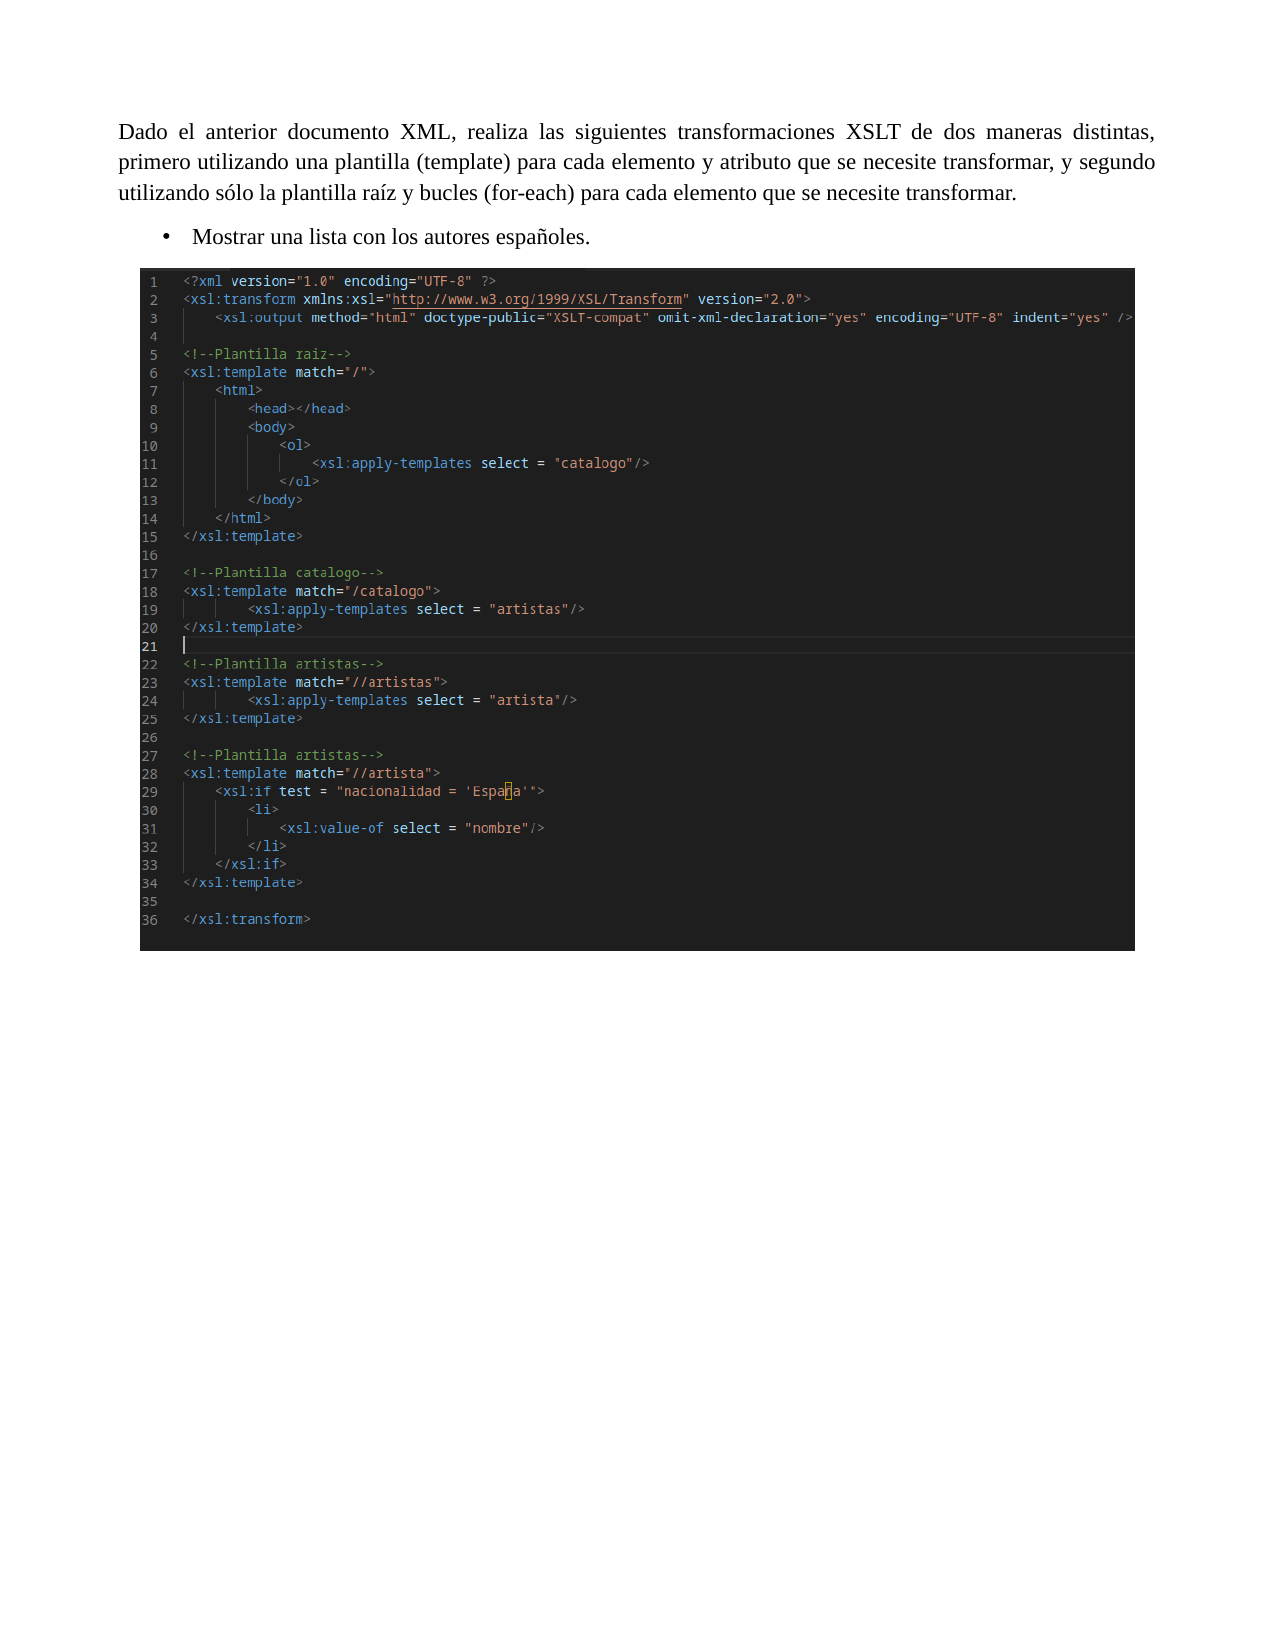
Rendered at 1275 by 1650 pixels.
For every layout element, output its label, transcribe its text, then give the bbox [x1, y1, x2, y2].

list Mostrar una lista con los autores españoles. [162, 223, 1157, 250]
picture [140, 268, 1135, 951]
text Dado el anterior documento XML, realiza las siguientes transformaciones XSLT de dos maneras distintas, primero utilizando una plantilla (template) para cada elemento y atributo que se necesite transformar, y segundo utilizando sólo la plantilla raíz y bucles (for-each) para cada elemento que se necesite transformar. [118, 118, 1157, 205]
